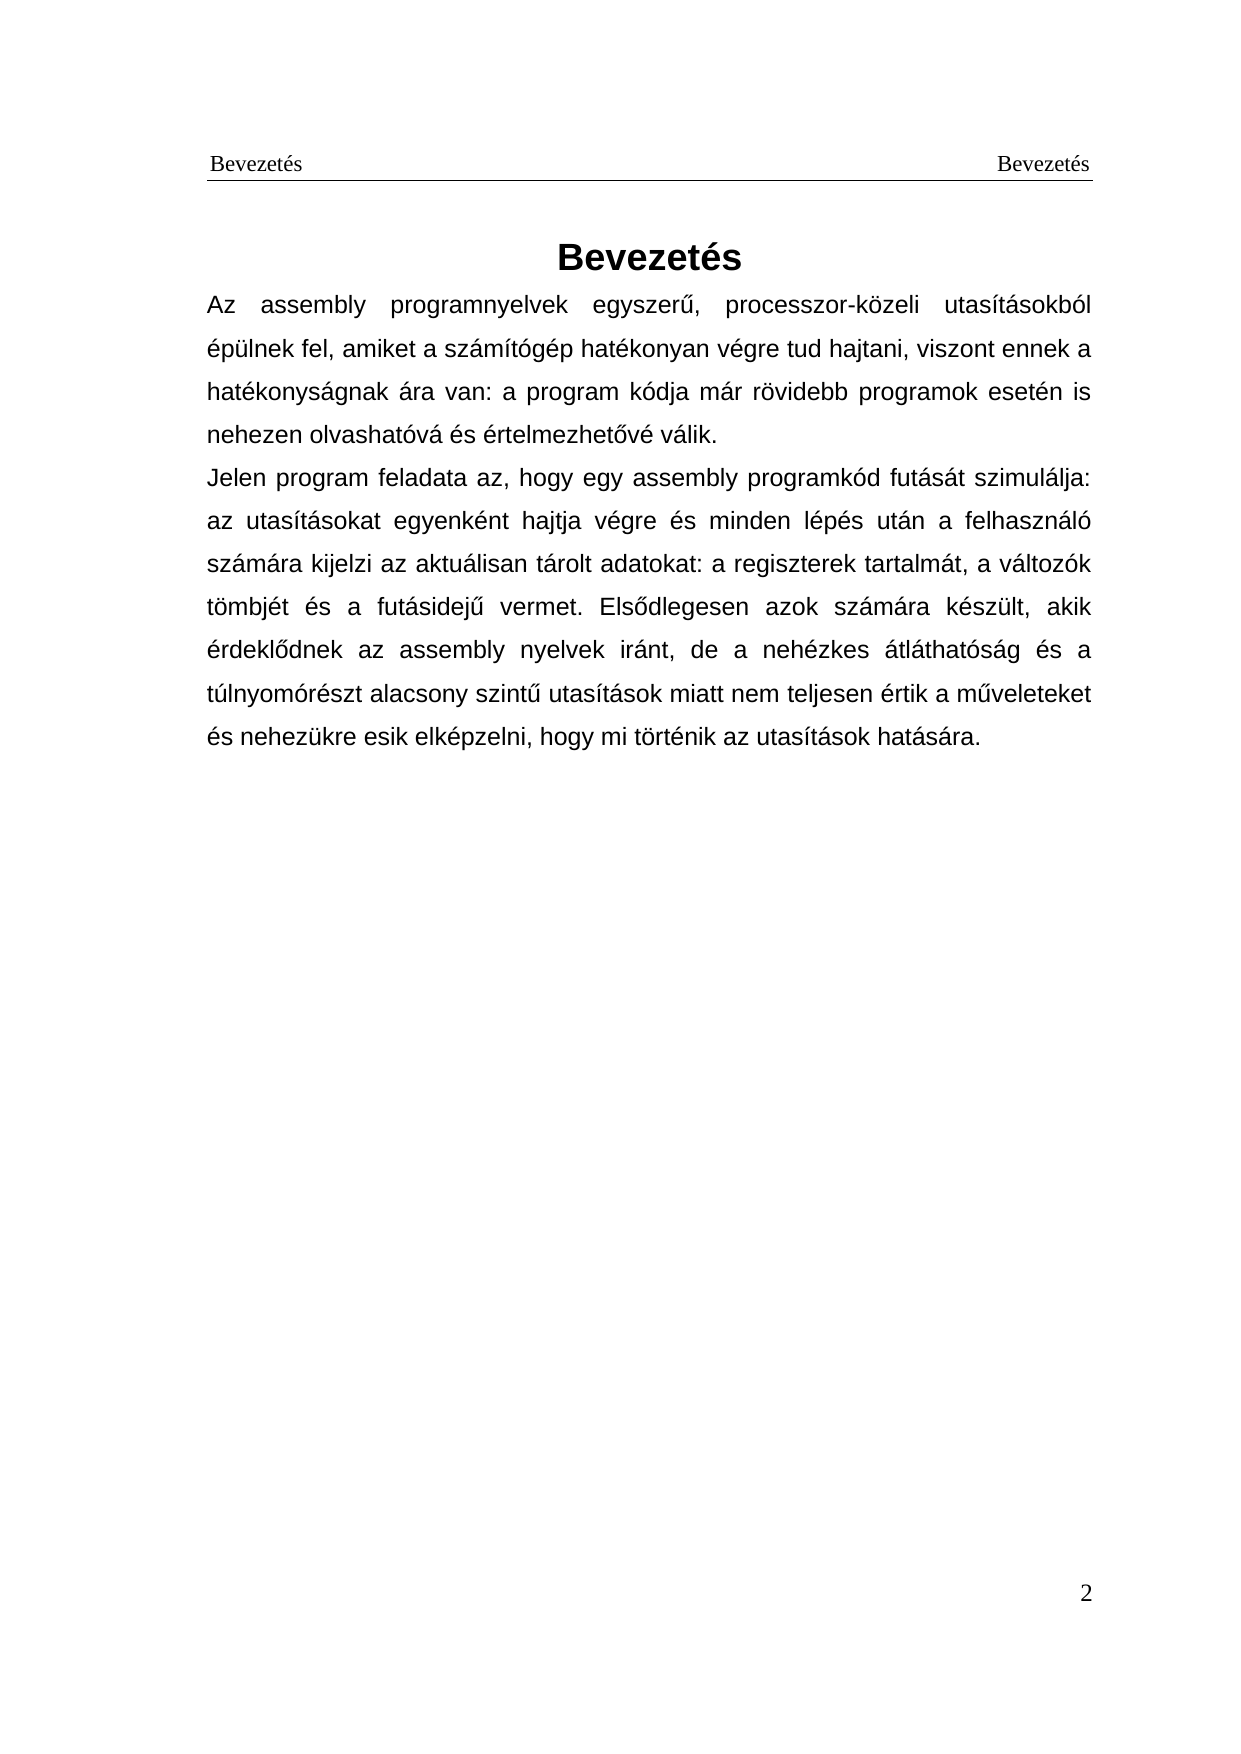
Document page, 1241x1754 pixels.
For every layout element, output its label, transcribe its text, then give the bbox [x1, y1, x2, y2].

text Az assembly programnyelvek egyszerű, processzor-közeli utasításokból épülnek fel, amiket a számítógép hatékonyan végre tud hajtani, viszont ennek a hatékonyságnak ára van: a program kódja már rövidebb programok esetén is nehezen olvashatóvá és értelmezhetővé válik. [207, 291, 1093, 449]
subtitle Bevezetés [207, 234, 1093, 278]
text Jelen program feladata az, hogy egy assembly programkód futását szimulálja: az utasításokat egyenként hajtja végre és minden lépés után a felhasználó számára kijelzi az aktuálisan tárolt adatokat: a regiszterek tartalmát, a változók tömbjét és a futásidejű vermet. Elsődlegesen azok számára készült, akik érdeklődnek az assembly nyelvek iránt, de a nehézkes átláthatóság és a túlnyomórészt alacsony szintű utasítások miatt nem teljesen értik a műveleteket és nehezükre esik elképzelni, hogy mi történik az utasítások hatására. [207, 463, 1093, 751]
